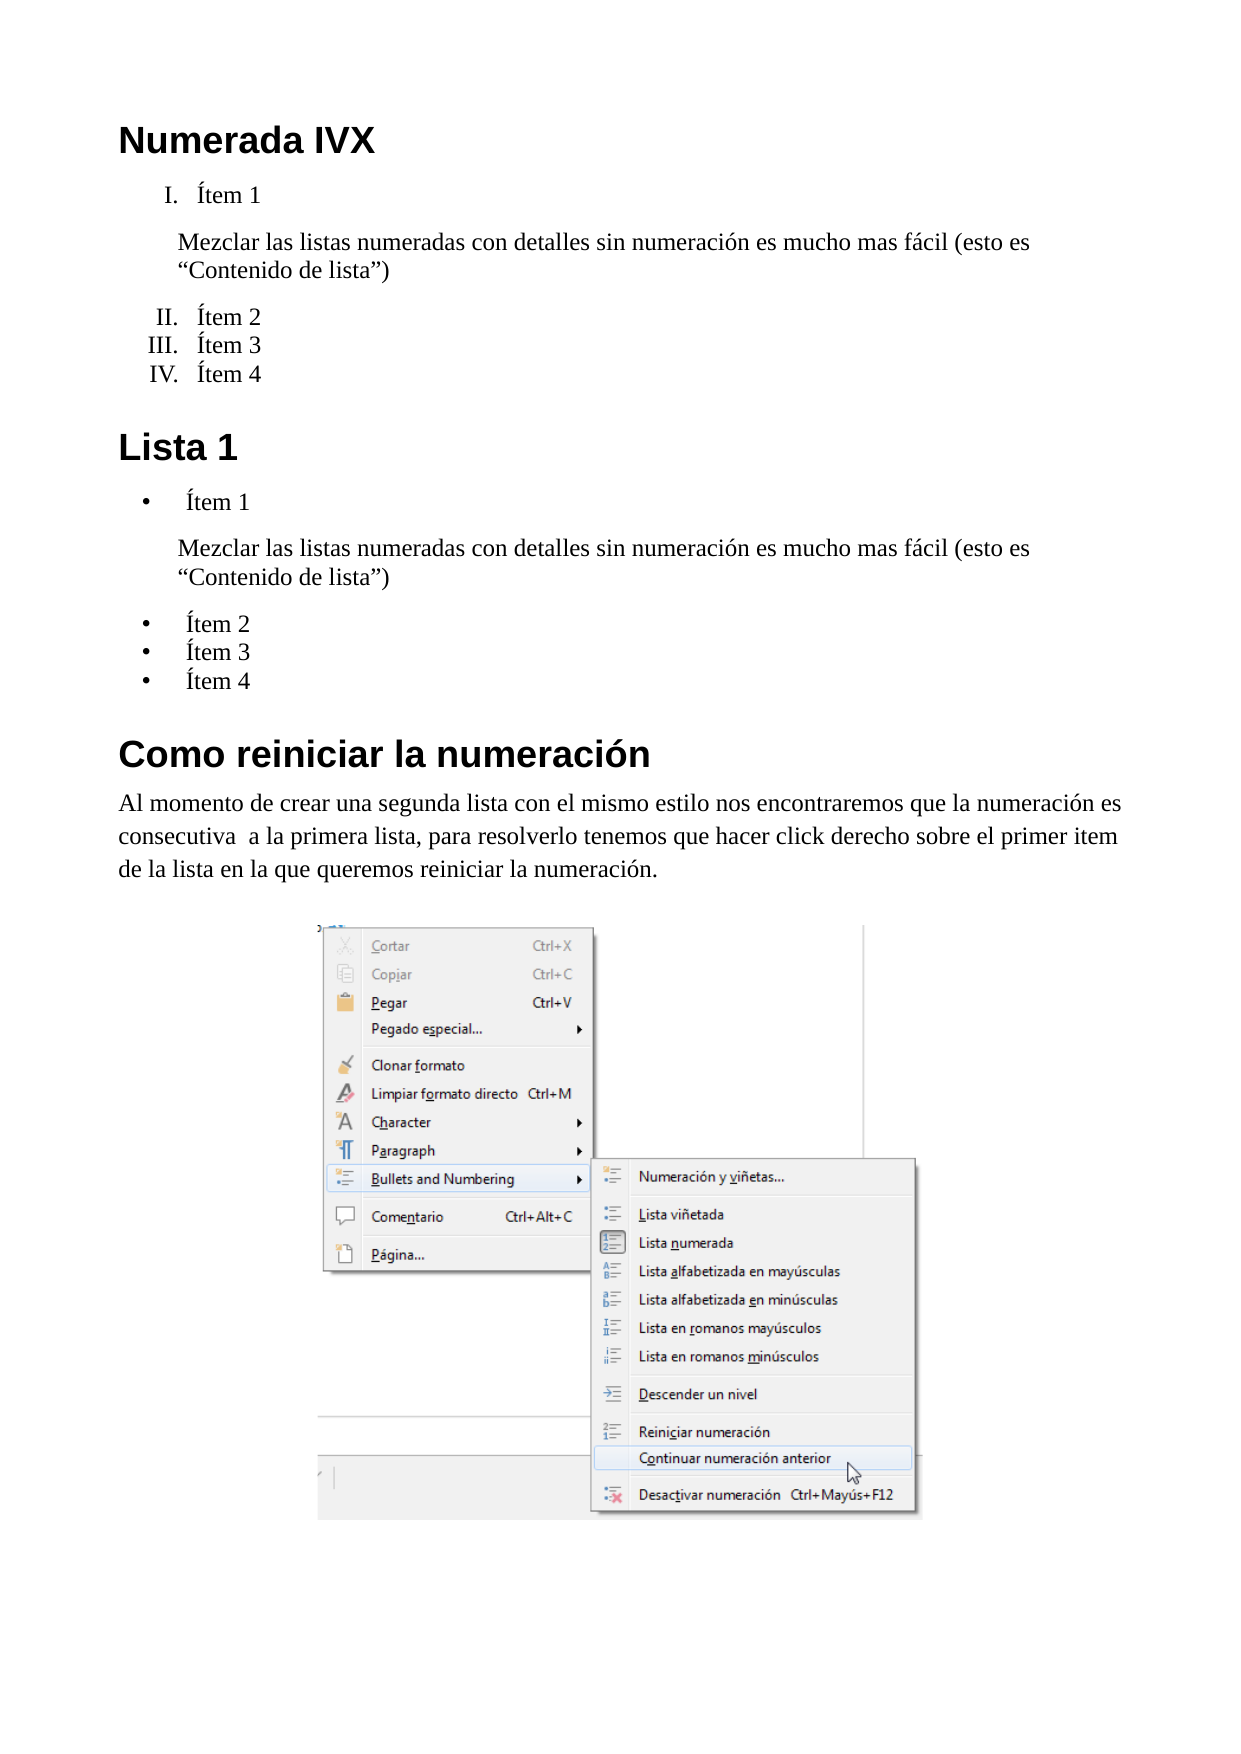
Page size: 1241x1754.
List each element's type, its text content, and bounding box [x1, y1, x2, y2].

list Ítem 1 [142, 487, 1122, 516]
list Ítem 2 [142, 609, 1122, 637]
picture [317, 925, 923, 1520]
list Ítem 4 [142, 666, 1122, 695]
list Ítem 2 [178, 302, 1122, 331]
subtitle Numerada IVX [118, 118, 1122, 162]
list Ítem 1 [178, 180, 1122, 209]
list Ítem 3 [142, 637, 1122, 666]
list Mezclar las listas numeradas con detalles sin numeración es mucho mas fácil (esto es “Contenido de lista”) [177, 227, 1122, 284]
subtitle Como reiniciar la numeración [118, 732, 1122, 775]
list Ítem 4 [178, 359, 1122, 388]
subtitle Lista 1 [118, 425, 1122, 468]
text Al momento de crear una segunda lista con el mismo estilo nos encontraremos que la numeración es consecutiva a la primera lista, para resolverlo tenemos que hacer click derecho sobre el primer item de la lista en la que queremos reiniciar la numeración. [118, 788, 1122, 883]
list Ítem 3 [178, 331, 1122, 359]
list Mezclar las listas numeradas con detalles sin numeración es mucho mas fácil (esto es “Contenido de lista”) [177, 533, 1122, 591]
